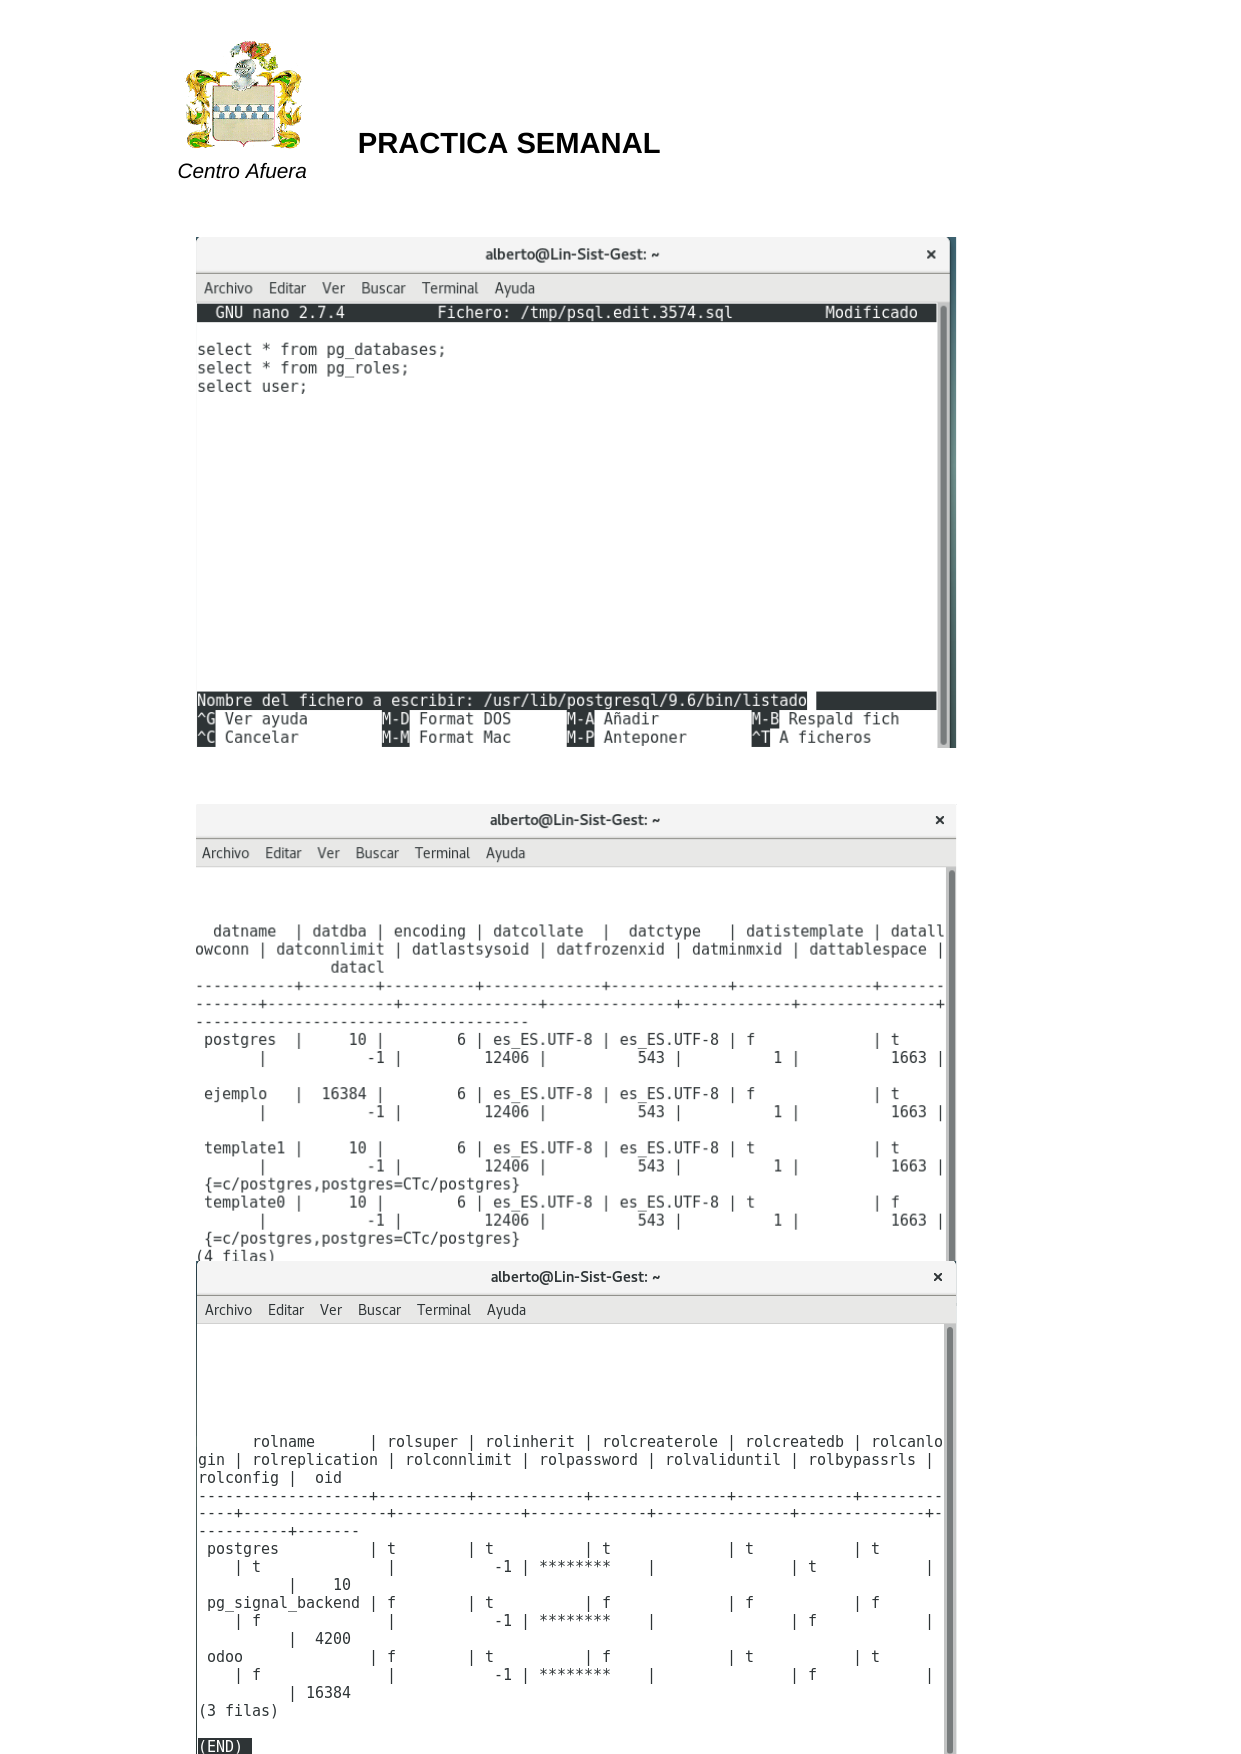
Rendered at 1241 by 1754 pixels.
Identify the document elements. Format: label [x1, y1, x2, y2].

picture [196, 237, 957, 748]
picture [196, 804, 957, 1754]
